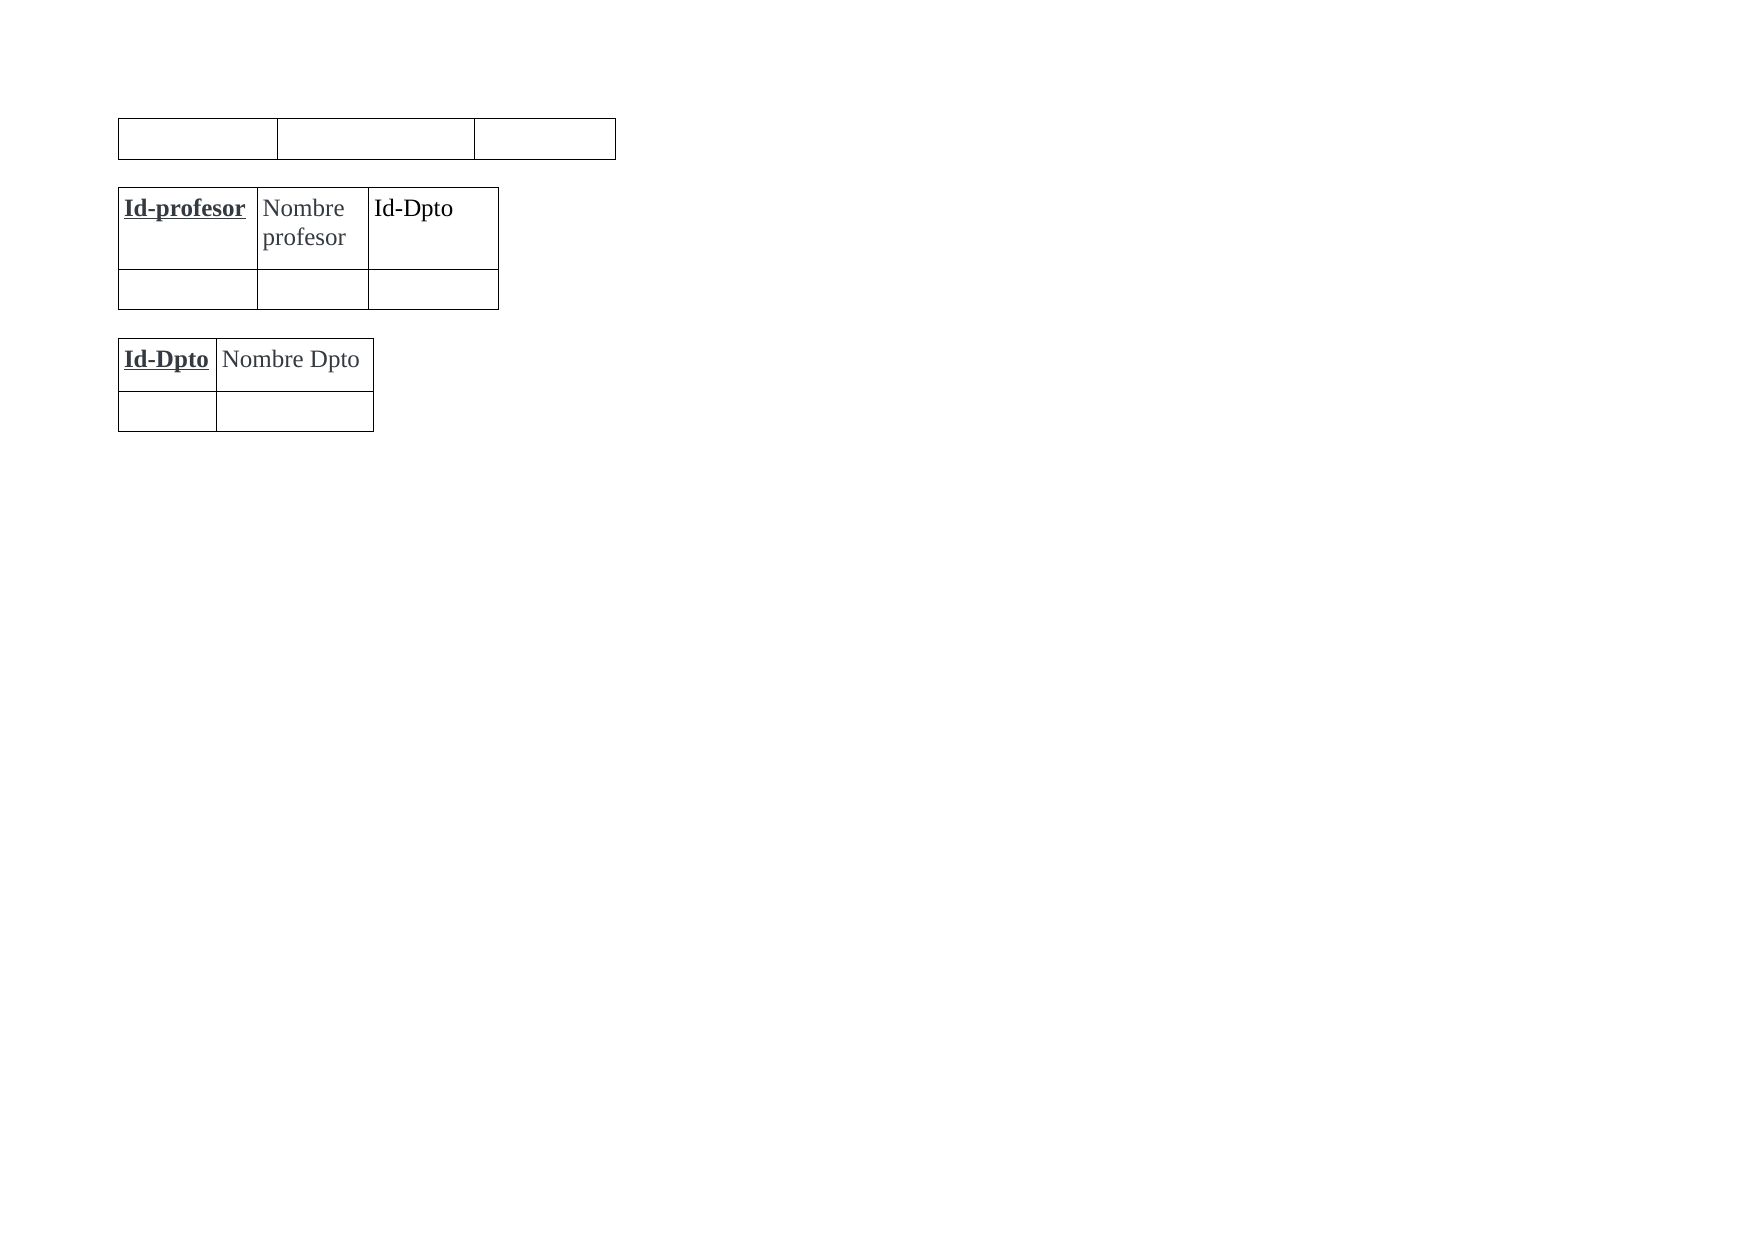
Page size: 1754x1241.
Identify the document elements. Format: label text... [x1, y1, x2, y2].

table_cell [119, 392, 216, 431]
table_header Id-profesor [119, 188, 257, 269]
table_header Id-Dpto [369, 188, 498, 269]
table_header Nombre Dpto [217, 339, 373, 391]
table_cell [119, 119, 277, 158]
table_cell [369, 270, 498, 309]
table_cell [278, 119, 474, 158]
table_cell [475, 119, 615, 158]
table_cell [258, 270, 368, 309]
table_cell [119, 270, 257, 309]
table_header Id-Dpto [119, 339, 216, 391]
table_header Nombre profesor [258, 188, 368, 269]
table_cell [217, 392, 373, 431]
